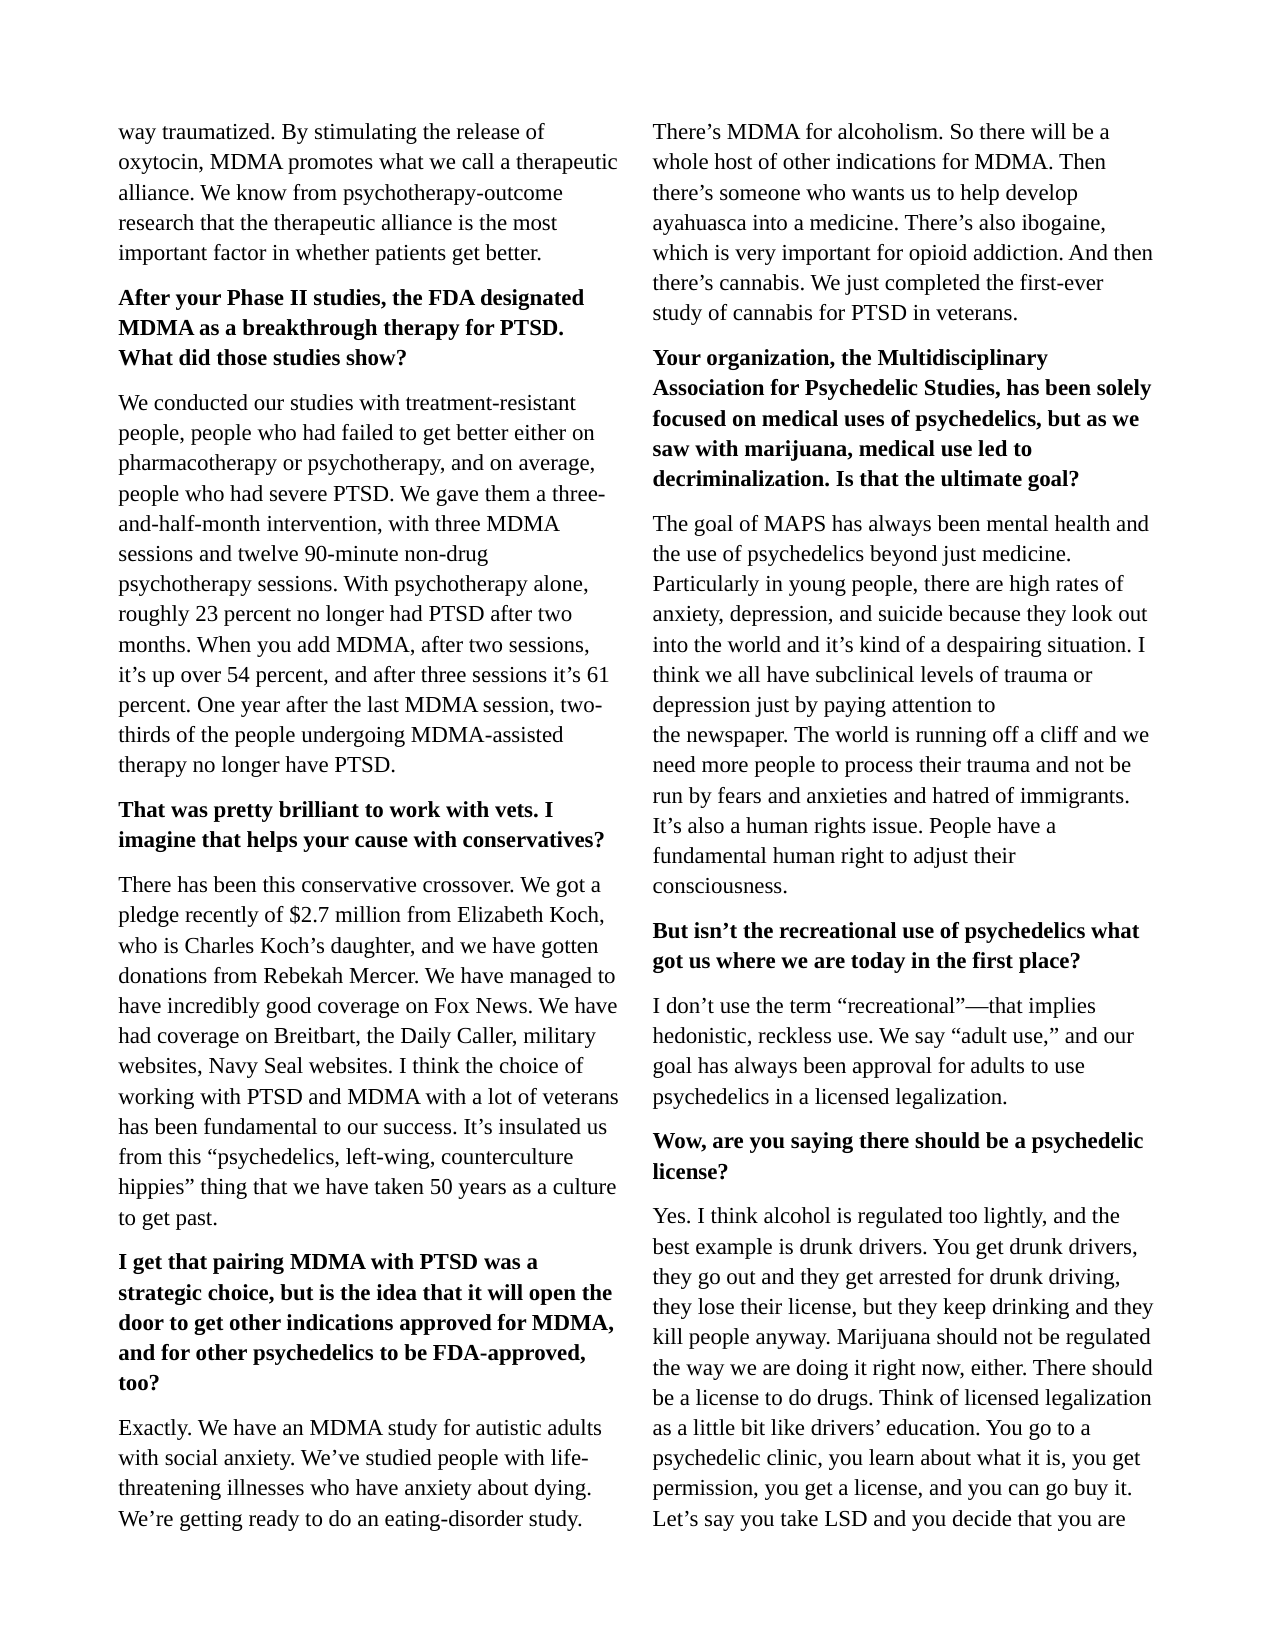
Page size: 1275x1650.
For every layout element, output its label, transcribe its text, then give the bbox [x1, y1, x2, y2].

text Wow, are you saying there should be a psychedelic license? [652, 1127, 1157, 1184]
text There has been this conservative crossover. We got a pledge recently of $2.7 million from Elizabeth Koch, who is Charles Koch’s daughter, and we have gotten donations from Rebekah Mercer. We have managed to have incredibly good coverage on Fox News. We have had coverage on Breitbart, the Daily Caller, military websites, Navy Seal websites. I think the choice of working with PTSD and MDMA with a lot of veterans has been fundamental to our success. It’s insulated us from this “psychedelics, left-wing, counterculture hippies” thing that we have taken 50 years as a culture to get past. [118, 871, 622, 1230]
text We conducted our studies with treatment-resistant people, people who had failed to get better either on pharmacotherapy or psychotherapy, and on average, people who had severe PTSD. We gave them a three-and-half-month intervention, with three MDMA sessions and twelve 90-minute non-drug psychotherapy sessions. With psychotherapy alone, roughly 23 percent no longer had PTSD after two months. When you add MDMA, after two sessions, it’s up over 54 percent, and after three sessions it’s 61 percent. One year after the last MDMA session, two-thirds of the people undergoing MDMA-assisted therapy no longer have PTSD. [118, 389, 622, 778]
text I get that pairing MDMA with PTSD was a strategic choice, but is the idea that it will open the door to get other indications approved for MDMA, and for other psychedelics to be FDA-approved, too? [118, 1248, 622, 1396]
text I don’t use the term “recreational”—that implies hedonistic, reckless use. We say “adult use,” and our goal has always been approval for adults to use psychedelics in a licensed legalization. [652, 992, 1157, 1109]
text That was pretty brilliant to work with vets. I imagine that helps your cause with conservatives? [118, 796, 622, 853]
text way traumatized. By stimulating the release of oxytocin, MDMA promotes what we call a therapeutic alliance. We know from psychotherapy-outcome research that the therapeutic alliance is the most important factor in whether patients get better. [118, 118, 622, 265]
text But isn’t the recreational use of psychedelics what got us where we are today in the first place? [652, 917, 1157, 974]
text Yes. I think alcohol is regulated too lightly, and the best example is drunk drivers. You get drunk drivers, they go out and they get arrested for drunk driving, they lose their license, but they keep drinking and they kill people anyway. Marijuana should not be regulated the way we are doing it right now, either. There should be a license to do drugs. Think of licensed legalization as a little bit like drivers’ education. You go to a psychedelic clinic, you learn about what it is, you get permission, you get a license, and you can go buy it. Let’s say you take LSD and you decide that you are [652, 1202, 1157, 1531]
text There’s MDMA for alcoholism. So there will be a whole host of other indications for MDMA. Then there’s someone who wants us to help develop ayahuasca into a medicine. There’s also ibogaine, which is very important for opioid addiction. And then there’s cannabis. We just completed the first-ever study of cannabis for PTSD in veterans. [652, 118, 1157, 326]
text The goal of MAPS has always been mental health and the use of psychedelics beyond just medicine. Particularly in young people, there are high rates of anxiety, depression, and suicide because they look out into the world and it’s kind of a despairing situation. I think we all have subclinical levels of trauma or depression just by paying attention to the newspaper. The world is running off a cliff and we need more people to process their trauma and not be run by fears and anxieties and hatred of immigrants. It’s also a human rights issue. People have a fundamental human right to adjust their consciousness. [652, 510, 1157, 899]
text After your Phase II studies, the FDA designated MDMA as a breakthrough therapy for PTSD. What did those studies show? [118, 284, 622, 371]
text Your organization, the Multidisciplinary Association for Psychedelic Studies, has been solely focused on medical uses of psychedelics, but as we saw with marijuana, medical use led to decriminalization. Is that the ultimate goal? [652, 344, 1157, 491]
text Exactly. We have an MDMA study for autistic adults with social anxiety. We’ve studied people with life-threatening illnesses who have anxiety about dying. We’re getting ready to do an eating-disorder study. [118, 1414, 622, 1531]
